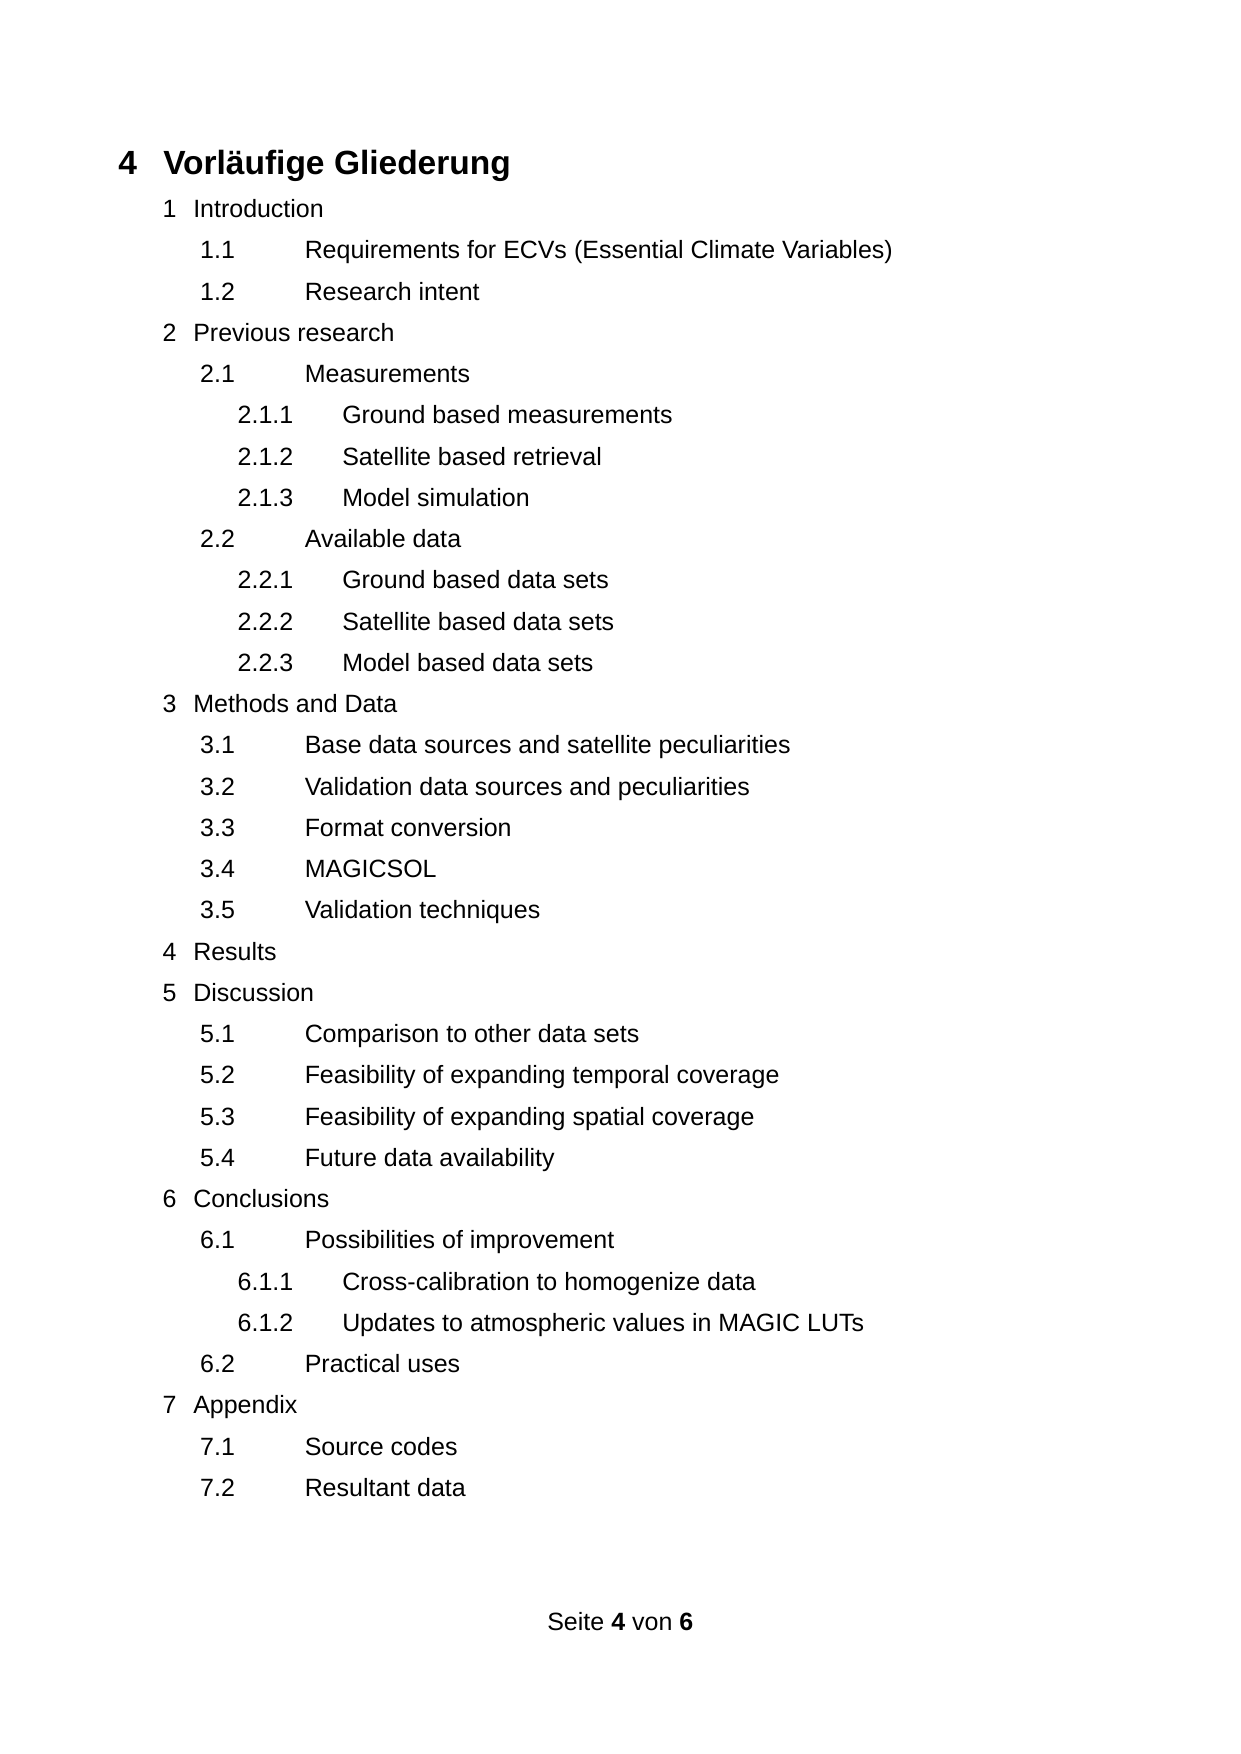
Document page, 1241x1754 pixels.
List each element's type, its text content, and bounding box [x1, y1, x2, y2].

list Updates to atmospheric values in MAGIC LUTs [231, 1308, 1122, 1337]
list Previous research [156, 318, 1122, 347]
list Satellite based data sets [231, 607, 1122, 636]
list Methods and Data [156, 689, 1122, 718]
list Discussion [156, 978, 1122, 1007]
list Cross-calibration to homogenize data [231, 1267, 1122, 1296]
list Source codes [193, 1432, 1122, 1461]
list Format conversion [193, 813, 1122, 842]
list Appendix [156, 1391, 1122, 1419]
list Feasibility of expanding spatial coverage [193, 1102, 1122, 1131]
list Comparison to other data sets [193, 1019, 1122, 1048]
list Available data [193, 524, 1122, 553]
list Possibilities of improvement [193, 1226, 1122, 1254]
list Practical uses [193, 1349, 1122, 1378]
list Conclusions [156, 1184, 1122, 1213]
subtitle Vorläufige Gliederung [118, 143, 1122, 182]
list Validation techniques [193, 896, 1122, 924]
list Ground based data sets [231, 566, 1122, 594]
list Resultant data [193, 1473, 1122, 1502]
list Measurements [193, 359, 1122, 388]
list Base data sources and satellite peculiarities [193, 731, 1122, 759]
list Future data availability [193, 1143, 1122, 1172]
list Feasibility of expanding temporal coverage [193, 1061, 1122, 1089]
list Results [156, 937, 1122, 966]
list Ground based measurements [231, 401, 1122, 429]
list Satellite based retrieval [231, 442, 1122, 471]
list Model based data sets [231, 648, 1122, 677]
list Model simulation [231, 483, 1122, 512]
list Requirements for ECVs (Essential Climate Variables) [193, 236, 1122, 264]
list Research intent [193, 277, 1122, 306]
list MAGICSOL [193, 854, 1122, 883]
list Introduction [156, 194, 1122, 223]
list Validation data sources and peculiarities [193, 772, 1122, 801]
